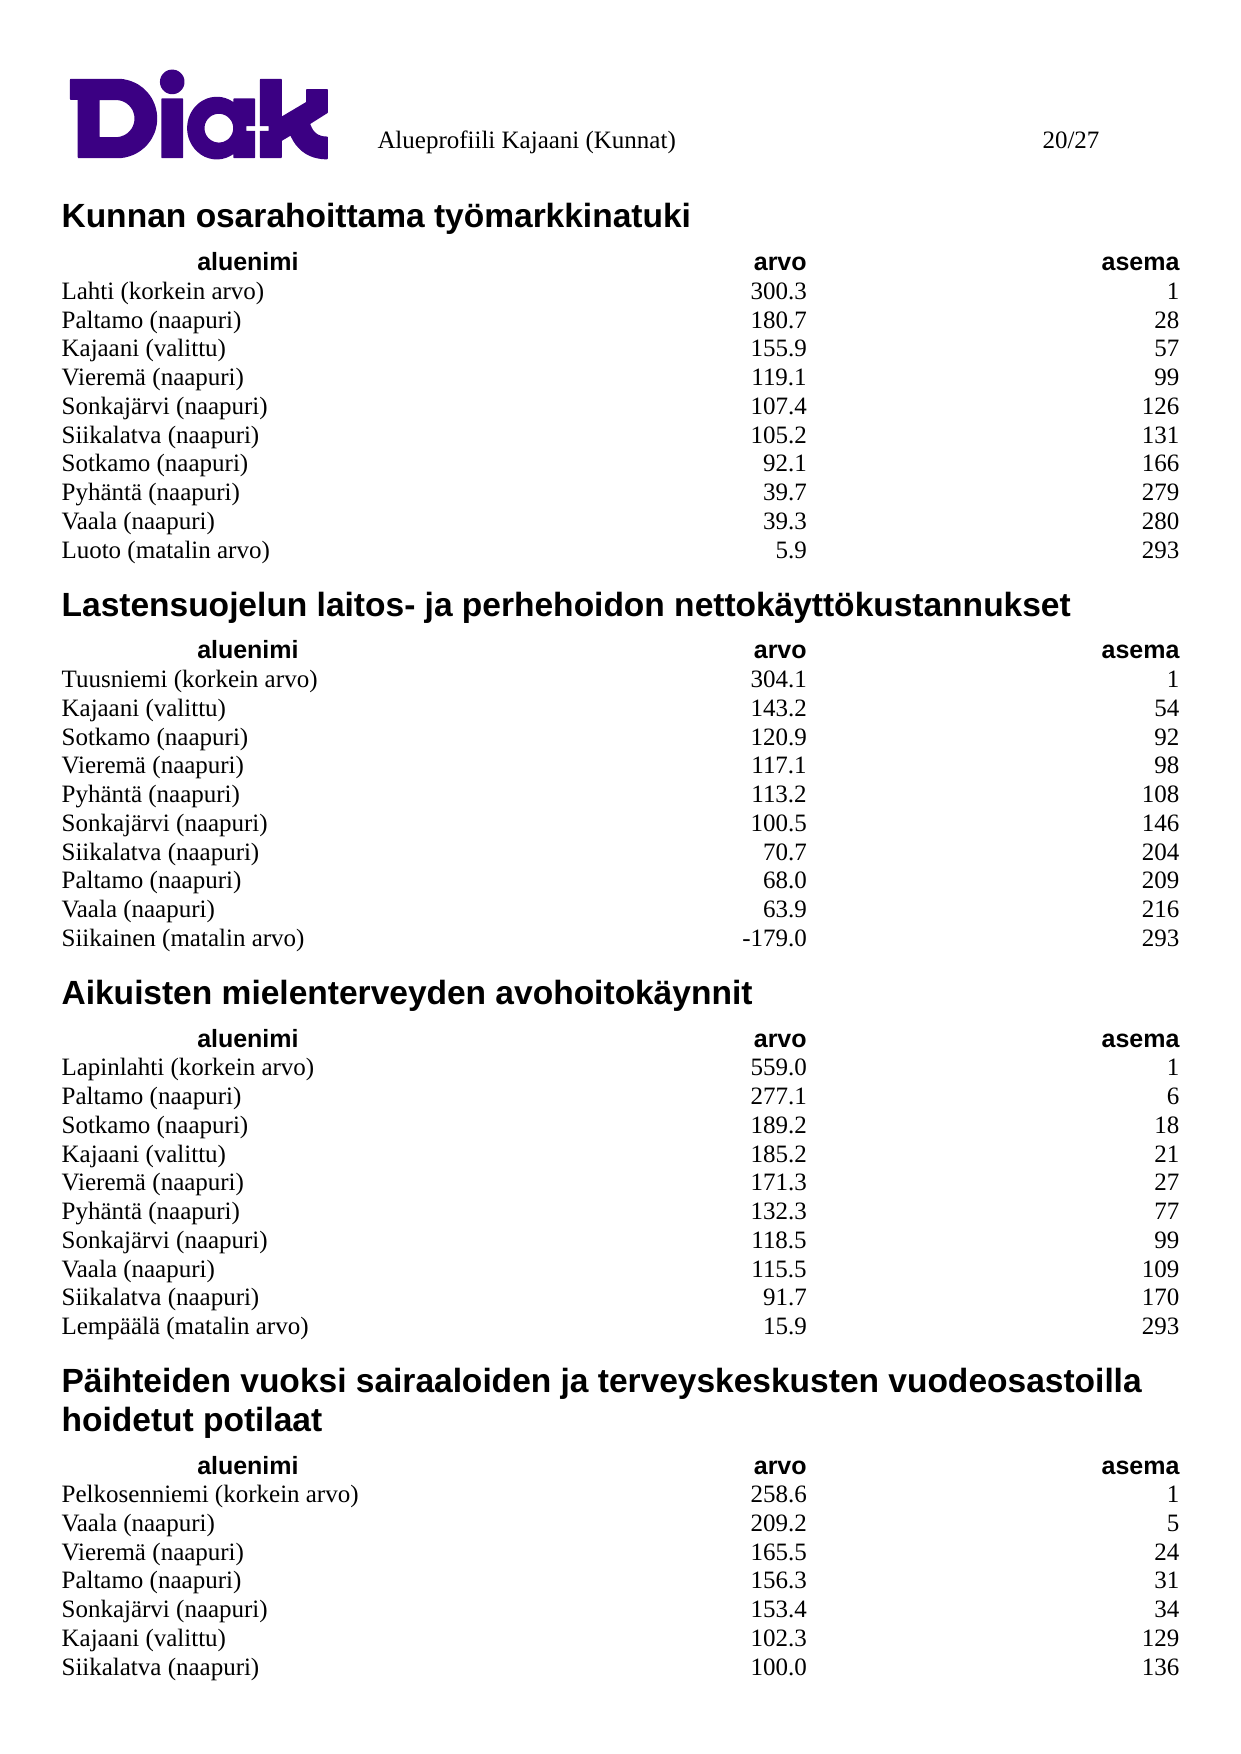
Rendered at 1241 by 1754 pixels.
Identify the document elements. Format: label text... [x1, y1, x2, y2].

table_cell 171.3 [434, 1168, 806, 1196]
table_cell 204 [806, 837, 1179, 866]
table_cell 143.2 [434, 693, 806, 722]
table_cell 166 [806, 449, 1179, 477]
table_cell Lahti (korkein arvo) [61, 276, 434, 305]
table_cell 1 [806, 276, 1179, 305]
table_cell 136 [806, 1652, 1179, 1681]
table_cell 258.6 [434, 1479, 806, 1508]
subtitle Päihteiden vuoksi sairaaloiden ja terveyskeskusten vuodeosastoilla hoidetut potilaat [61, 1361, 1179, 1438]
table_header aluenimi [61, 247, 434, 276]
table_cell 39.7 [434, 477, 806, 506]
table_cell 31 [806, 1566, 1179, 1594]
table_cell 180.7 [434, 305, 806, 333]
table_cell 105.2 [434, 420, 806, 448]
table_cell Kajaani (valittu) [61, 1623, 434, 1652]
table_cell 54 [806, 693, 1179, 722]
table_cell Vaala (naapuri) [61, 1254, 434, 1282]
table_cell Sonkajärvi (naapuri) [61, 808, 434, 837]
table_cell 559.0 [434, 1053, 806, 1081]
table_cell 77 [806, 1196, 1179, 1225]
table_cell 98 [806, 751, 1179, 779]
table_cell Lapinlahti (korkein arvo) [61, 1053, 434, 1081]
table_cell 209.2 [434, 1508, 806, 1537]
table_cell 6 [806, 1081, 1179, 1110]
table_cell Vaala (naapuri) [61, 894, 434, 923]
table_header aluenimi [61, 1451, 434, 1479]
table_cell Siikalatva (naapuri) [61, 1283, 434, 1311]
subtitle Kunnan osarahoittama työmarkkinatuki [61, 196, 1179, 235]
table_cell 153.4 [434, 1594, 806, 1623]
table_cell 99 [806, 1225, 1179, 1254]
table_cell Tuusniemi (korkein arvo) [61, 664, 434, 693]
table_cell Kajaani (valittu) [61, 1139, 434, 1167]
table_cell 34 [806, 1594, 1179, 1623]
table_cell 15.9 [434, 1311, 806, 1340]
table_cell 5.9 [434, 535, 806, 563]
table_cell Sotkamo (naapuri) [61, 722, 434, 751]
table_cell Pyhäntä (naapuri) [61, 477, 434, 506]
table_cell 277.1 [434, 1081, 806, 1110]
table_cell Vaala (naapuri) [61, 1508, 434, 1537]
table_cell Vieremä (naapuri) [61, 1168, 434, 1196]
table_cell Sonkajärvi (naapuri) [61, 391, 434, 420]
table_cell Kajaani (valittu) [61, 693, 434, 722]
table_header arvo [434, 1024, 806, 1052]
table_cell Sotkamo (naapuri) [61, 1110, 434, 1139]
table_cell Pyhäntä (naapuri) [61, 779, 434, 808]
table_cell Siikalatva (naapuri) [61, 420, 434, 448]
table_cell 5 [806, 1508, 1179, 1537]
table_cell 293 [806, 1311, 1179, 1340]
table_header aluenimi [61, 636, 434, 664]
table_cell 165.5 [434, 1537, 806, 1566]
table_cell 108 [806, 779, 1179, 808]
table_cell Luoto (matalin arvo) [61, 535, 434, 563]
table_cell 18 [806, 1110, 1179, 1139]
table_cell 189.2 [434, 1110, 806, 1139]
table_cell -179.0 [434, 923, 806, 952]
table_cell Lempäälä (matalin arvo) [61, 1311, 434, 1340]
table_cell 57 [806, 334, 1179, 362]
table_cell 39.3 [434, 506, 806, 535]
table_header arvo [434, 247, 806, 276]
table_cell Siikalatva (naapuri) [61, 837, 434, 866]
table_cell 131 [806, 420, 1179, 448]
table_cell 113.2 [434, 779, 806, 808]
table_cell Pelkosenniemi (korkein arvo) [61, 1479, 434, 1508]
table_cell 99 [806, 362, 1179, 391]
table_cell 27 [806, 1168, 1179, 1196]
table_cell 280 [806, 506, 1179, 535]
table_cell 120.9 [434, 722, 806, 751]
table_cell 185.2 [434, 1139, 806, 1167]
table_cell 209 [806, 866, 1179, 894]
table_cell 216 [806, 894, 1179, 923]
table_cell 1 [806, 664, 1179, 693]
table_cell 129 [806, 1623, 1179, 1652]
table_cell Sotkamo (naapuri) [61, 449, 434, 477]
table_cell 28 [806, 305, 1179, 333]
table_cell 100.0 [434, 1652, 806, 1681]
table_cell Pyhäntä (naapuri) [61, 1196, 434, 1225]
table_cell 117.1 [434, 751, 806, 779]
table_cell Vieremä (naapuri) [61, 362, 434, 391]
table_header arvo [434, 636, 806, 664]
table_cell 91.7 [434, 1283, 806, 1311]
subtitle Aikuisten mielenterveyden avohoitokäynnit [61, 973, 1179, 1011]
subtitle Lastensuojelun laitos- ja perhehoidon nettokäyttökustannukset [61, 584, 1179, 623]
table_cell Paltamo (naapuri) [61, 305, 434, 333]
table_cell 109 [806, 1254, 1179, 1282]
table_cell 21 [806, 1139, 1179, 1167]
table_cell 107.4 [434, 391, 806, 420]
table_header asema [806, 1451, 1179, 1479]
table_cell Vieremä (naapuri) [61, 751, 434, 779]
table_cell Vaala (naapuri) [61, 506, 434, 535]
table_cell Paltamo (naapuri) [61, 866, 434, 894]
table_cell 68.0 [434, 866, 806, 894]
table_cell 293 [806, 535, 1179, 563]
table_cell 126 [806, 391, 1179, 420]
table_cell Siikainen (matalin arvo) [61, 923, 434, 952]
table_cell Siikalatva (naapuri) [61, 1652, 434, 1681]
table_header arvo [434, 1451, 806, 1479]
table_cell 146 [806, 808, 1179, 837]
table_cell 155.9 [434, 334, 806, 362]
table_cell Paltamo (naapuri) [61, 1566, 434, 1594]
table_cell 115.5 [434, 1254, 806, 1282]
table_cell 100.5 [434, 808, 806, 837]
table_cell 156.3 [434, 1566, 806, 1594]
table_cell 300.3 [434, 276, 806, 305]
table_header aluenimi [61, 1024, 434, 1052]
table_cell Kajaani (valittu) [61, 334, 434, 362]
table_cell 70.7 [434, 837, 806, 866]
table_cell 170 [806, 1283, 1179, 1311]
table_cell 304.1 [434, 664, 806, 693]
table_cell Sonkajärvi (naapuri) [61, 1225, 434, 1254]
table_cell 1 [806, 1479, 1179, 1508]
table_cell 24 [806, 1537, 1179, 1566]
table_cell 293 [806, 923, 1179, 952]
table_header asema [806, 247, 1179, 276]
table_header asema [806, 1024, 1179, 1052]
table_cell 1 [806, 1053, 1179, 1081]
table_cell 132.3 [434, 1196, 806, 1225]
table_cell 92 [806, 722, 1179, 751]
table_cell Paltamo (naapuri) [61, 1081, 434, 1110]
table_cell 92.1 [434, 449, 806, 477]
table_cell 118.5 [434, 1225, 806, 1254]
table_cell Sonkajärvi (naapuri) [61, 1594, 434, 1623]
table_cell 119.1 [434, 362, 806, 391]
table_cell Vieremä (naapuri) [61, 1537, 434, 1566]
table_cell 102.3 [434, 1623, 806, 1652]
table_header asema [806, 636, 1179, 664]
table_cell 279 [806, 477, 1179, 506]
table_cell 63.9 [434, 894, 806, 923]
